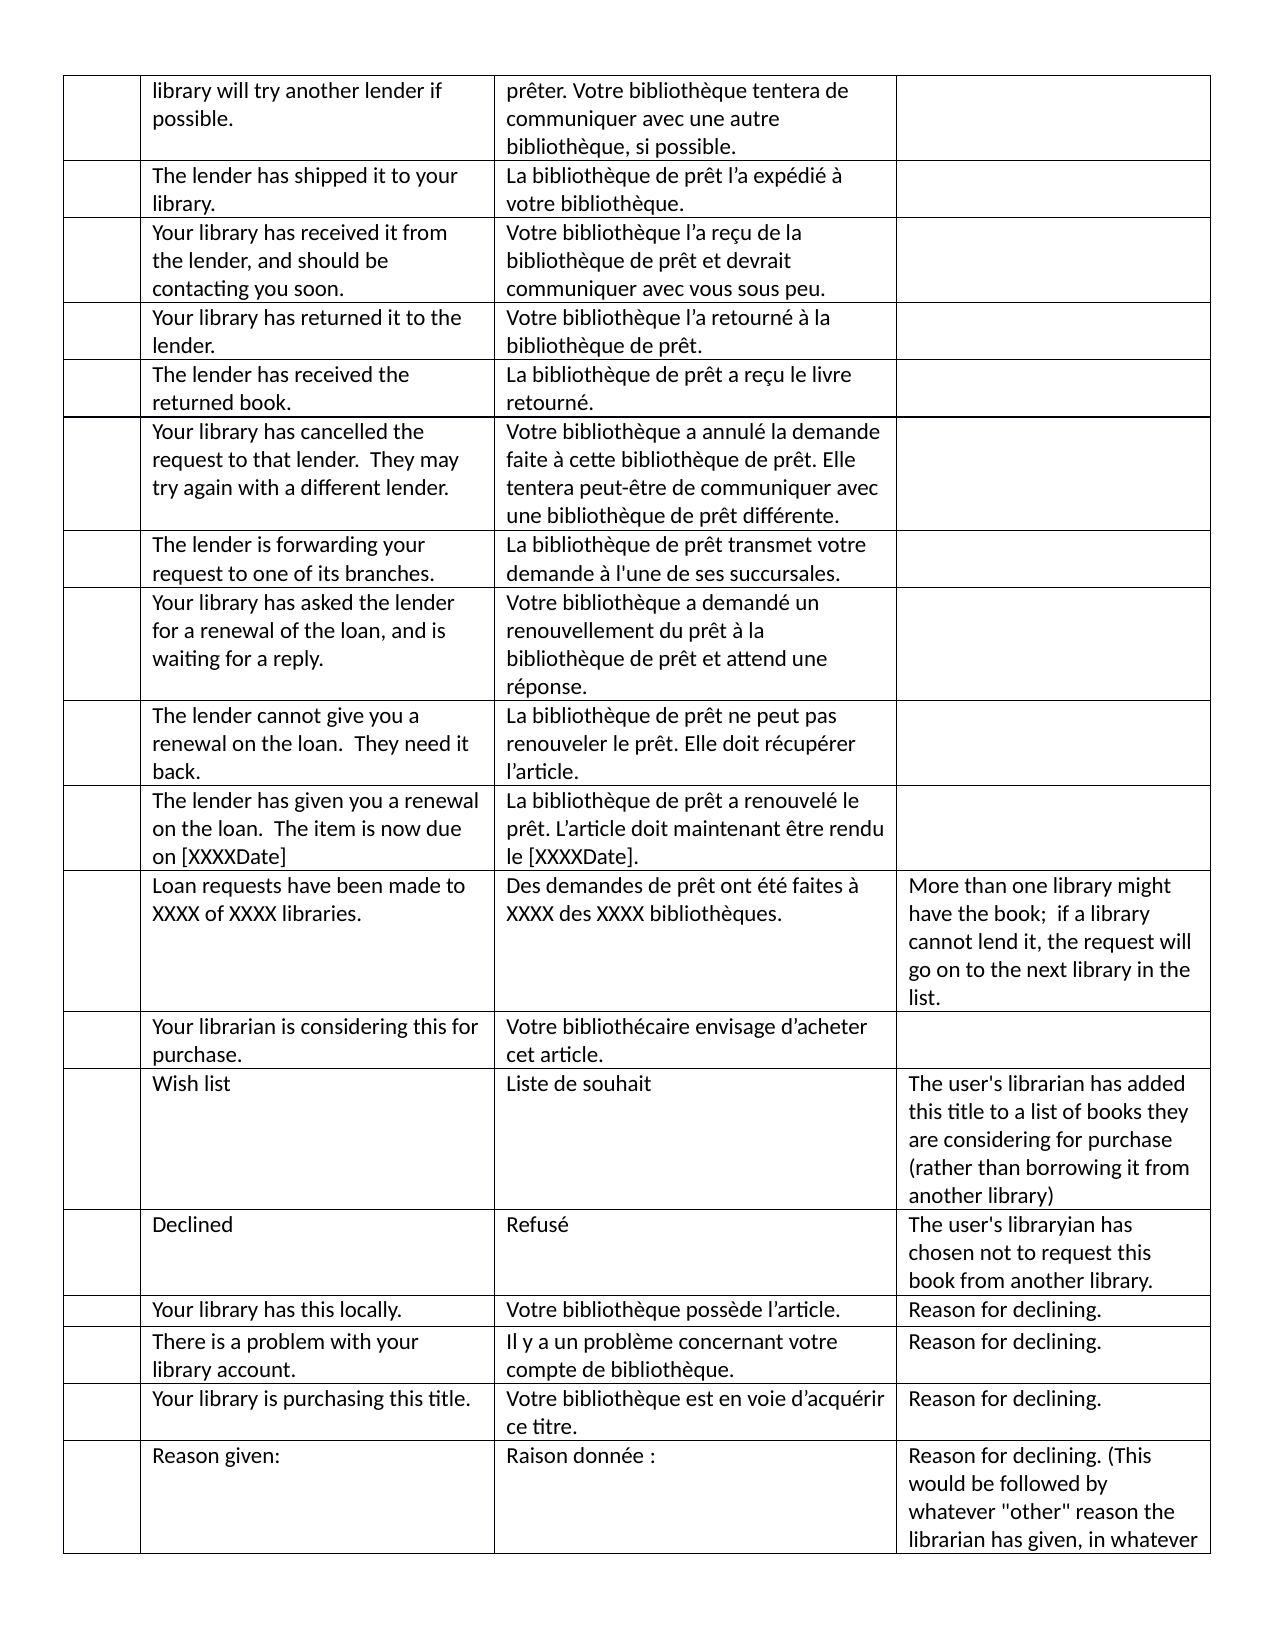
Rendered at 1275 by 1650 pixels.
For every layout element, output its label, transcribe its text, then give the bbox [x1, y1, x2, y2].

table_cell [64, 1327, 140, 1383]
table_cell [897, 218, 1210, 302]
table_cell Il y a un problème concernant votre compte de bibliothèque. [495, 1327, 896, 1383]
table_cell Raison donnée : [495, 1441, 896, 1553]
table_cell [897, 303, 1210, 359]
table_cell library will try another lender if possible. [141, 76, 494, 160]
table_cell [897, 531, 1210, 587]
table_cell The user's librarian has added this title to a list of books they are considering for purchase (rather than borrowing it from another library) [897, 1069, 1210, 1209]
table_cell [64, 418, 140, 529]
table_cell [897, 76, 1210, 160]
table_cell Reason for declining. (This would be followed by whatever "other" reason the librarian has given, in whatever [897, 1441, 1210, 1553]
table_cell Your library is purchasing this title. [141, 1384, 494, 1440]
table_cell [64, 1384, 140, 1440]
table_cell Declined [141, 1210, 494, 1294]
table_cell [64, 871, 140, 1011]
table_cell Des demandes de prêt ont été faites à XXXX des XXXX bibliothèques. [495, 871, 896, 1011]
table_cell Reason given: [141, 1441, 494, 1553]
table_cell [897, 786, 1210, 870]
table_cell Your library has cancelled the request to that lender. They may try again with a different lender. [141, 418, 494, 529]
table_cell Votre bibliothèque a demandé un renouvellement du prêt à la bibliothèque de prêt et attend une réponse. [495, 588, 896, 700]
table_cell Liste de souhait [495, 1069, 896, 1209]
table_cell [64, 786, 140, 870]
table_cell La bibliothèque de prêt transmet votre demande à l'une de ses succursales. [495, 531, 896, 587]
table_cell The lender cannot give you a renewal on the loan. They need it back. [141, 701, 494, 785]
table_cell [64, 701, 140, 785]
table_cell [897, 588, 1210, 700]
table_cell Votre bibliothèque a annulé la demande faite à cette bibliothèque de prêt. Elle tentera peut-être de communiquer avec une bibliothèque de prêt différente. [495, 418, 896, 529]
table_cell [64, 76, 140, 160]
table_cell [897, 1012, 1210, 1068]
table_cell Refusé [495, 1210, 896, 1294]
table_cell The lender has shipped it to your library. [141, 161, 494, 217]
table_cell prêter. Votre bibliothèque tentera de communiquer avec une autre bibliothèque, si possible. [495, 76, 896, 160]
table_cell [64, 1069, 140, 1209]
table_cell There is a problem with your library account. [141, 1327, 494, 1383]
table_cell Your library has returned it to the lender. [141, 303, 494, 359]
table_cell La bibliothèque de prêt l’a expédié à votre bibliothèque. [495, 161, 896, 217]
table_cell [897, 360, 1210, 416]
table_cell [897, 418, 1210, 529]
table_cell [64, 161, 140, 217]
table_cell Your library has this locally. [141, 1296, 494, 1326]
table_cell Votre bibliothèque l’a retourné à la bibliothèque de prêt. [495, 303, 896, 359]
table_cell [64, 1296, 140, 1326]
table_cell The lender is forwarding your request to one of its branches. [141, 531, 494, 587]
table_cell Your librarian is considering this for purchase. [141, 1012, 494, 1068]
table_cell Wish list [141, 1069, 494, 1209]
table_cell Your library has received it from the lender, and should be contacting you soon. [141, 218, 494, 302]
table_cell [64, 1441, 140, 1553]
table_cell Votre bibliothécaire envisage d’acheter cet article. [495, 1012, 896, 1068]
table_cell La bibliothèque de prêt ne peut pas renouveler le prêt. Elle doit récupérer l’article. [495, 701, 896, 785]
table_cell [64, 588, 140, 700]
table_cell The lender has received the returned book. [141, 360, 494, 416]
table_cell [897, 161, 1210, 217]
table_cell More than one library might have the book; if a library cannot lend it, the request will go on to the next library in the list. [897, 871, 1210, 1011]
table_cell Reason for declining. [897, 1296, 1210, 1326]
table_cell [64, 531, 140, 587]
table_cell La bibliothèque de prêt a renouvelé le prêt. L’article doit maintenant être rendu le [XXXXDate]. [495, 786, 896, 870]
table_cell [64, 1012, 140, 1068]
table_cell La bibliothèque de prêt a reçu le livre retourné. [495, 360, 896, 416]
table_cell [897, 701, 1210, 785]
table_cell [64, 1210, 140, 1294]
table_cell [64, 303, 140, 359]
table_cell Votre bibliothèque l’a reçu de la bibliothèque de prêt et devrait communiquer avec vous sous peu. [495, 218, 896, 302]
table_cell Votre bibliothèque possède l’article. [495, 1296, 896, 1326]
table_cell The lender has given you a renewal on the loan. The item is now due on [XXXXDate] [141, 786, 494, 870]
table_cell Votre bibliothèque est en voie d’acquérir ce titre. [495, 1384, 896, 1440]
table_cell Reason for declining. [897, 1384, 1210, 1440]
table_cell Your library has asked the lender for a renewal of the loan, and is waiting for a reply. [141, 588, 494, 700]
table_cell Loan requests have been made to XXXX of XXXX libraries. [141, 871, 494, 1011]
table_cell [64, 218, 140, 302]
table_cell [64, 360, 140, 416]
table_cell Reason for declining. [897, 1327, 1210, 1383]
table_cell The user's libraryian has chosen not to request this book from another library. [897, 1210, 1210, 1294]
